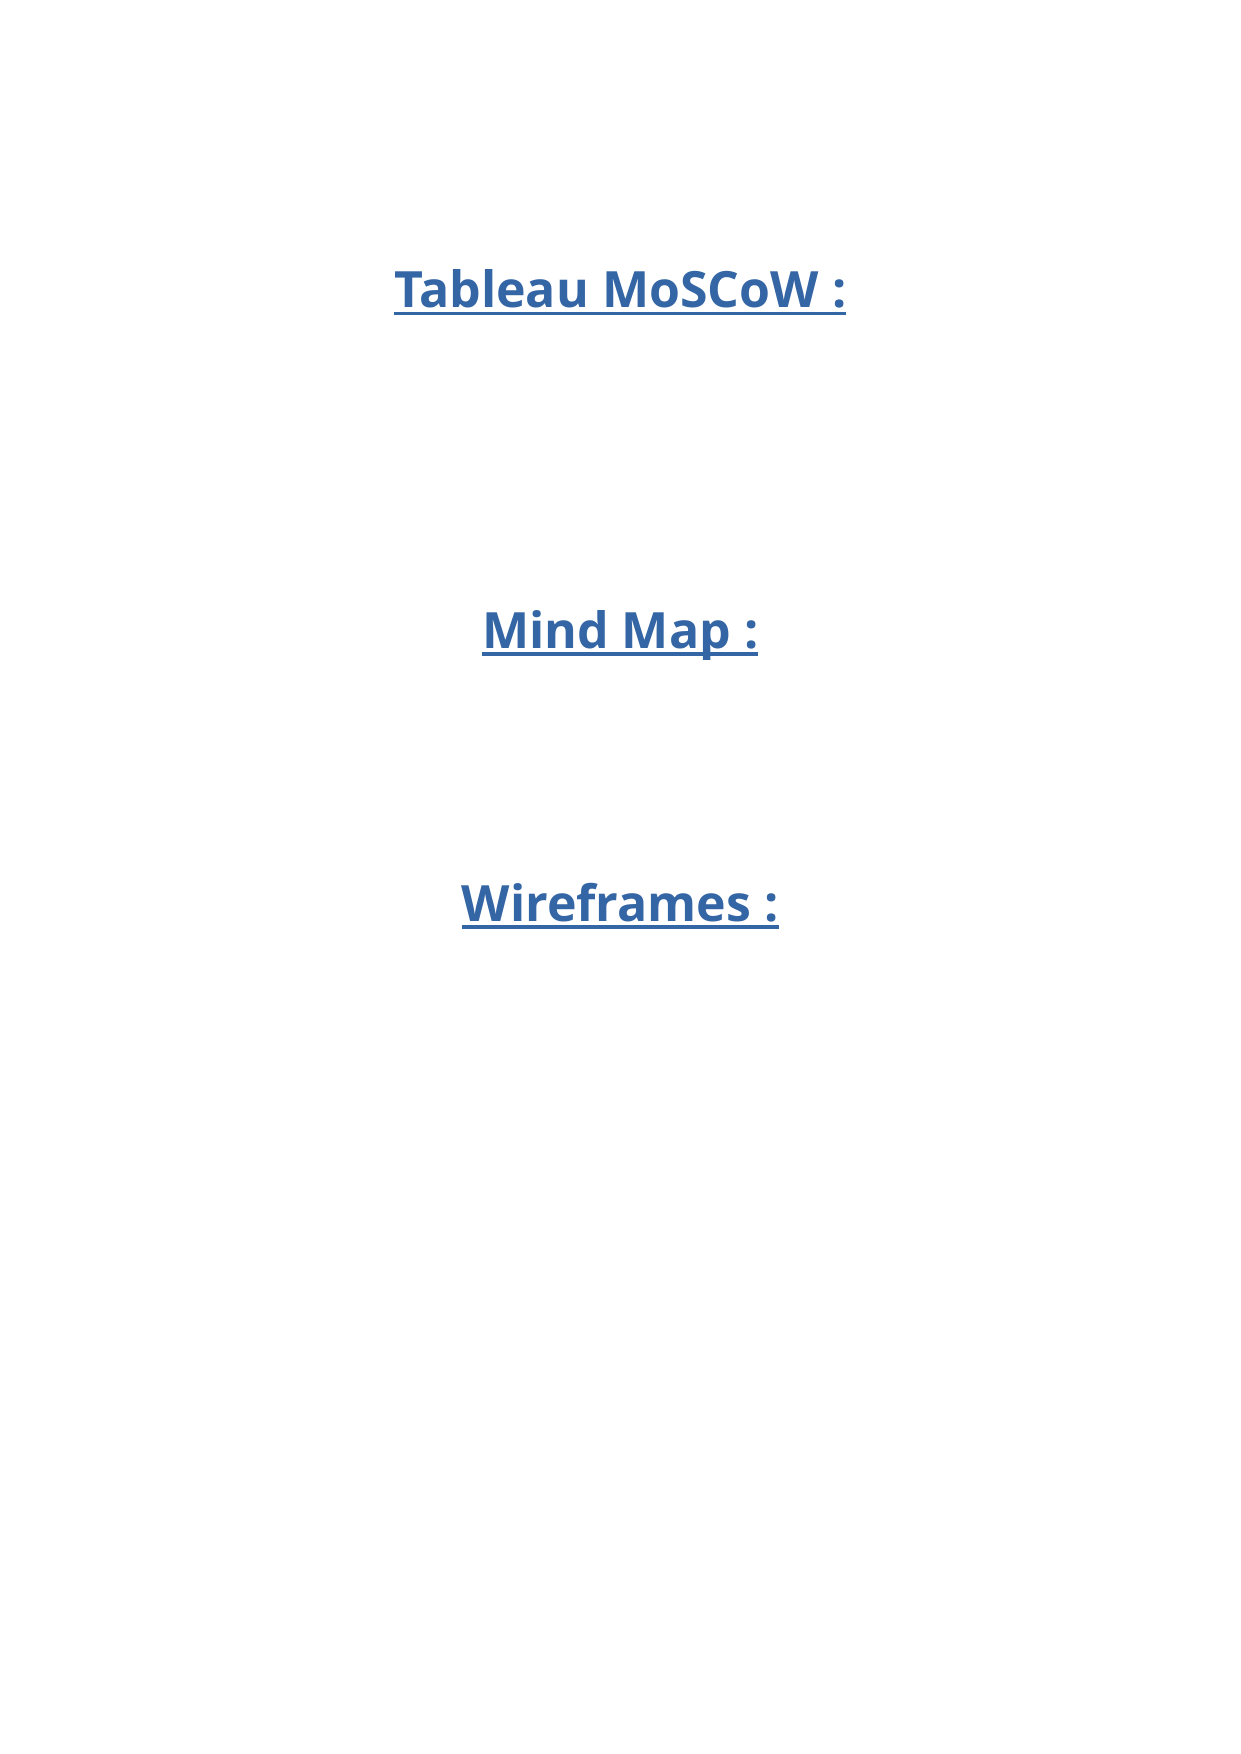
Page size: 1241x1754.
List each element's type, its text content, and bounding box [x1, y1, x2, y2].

text Tableau MoSCoW : [118, 254, 1122, 322]
text Wireframes : [118, 867, 1122, 936]
text Mind Map : [118, 595, 1122, 663]
